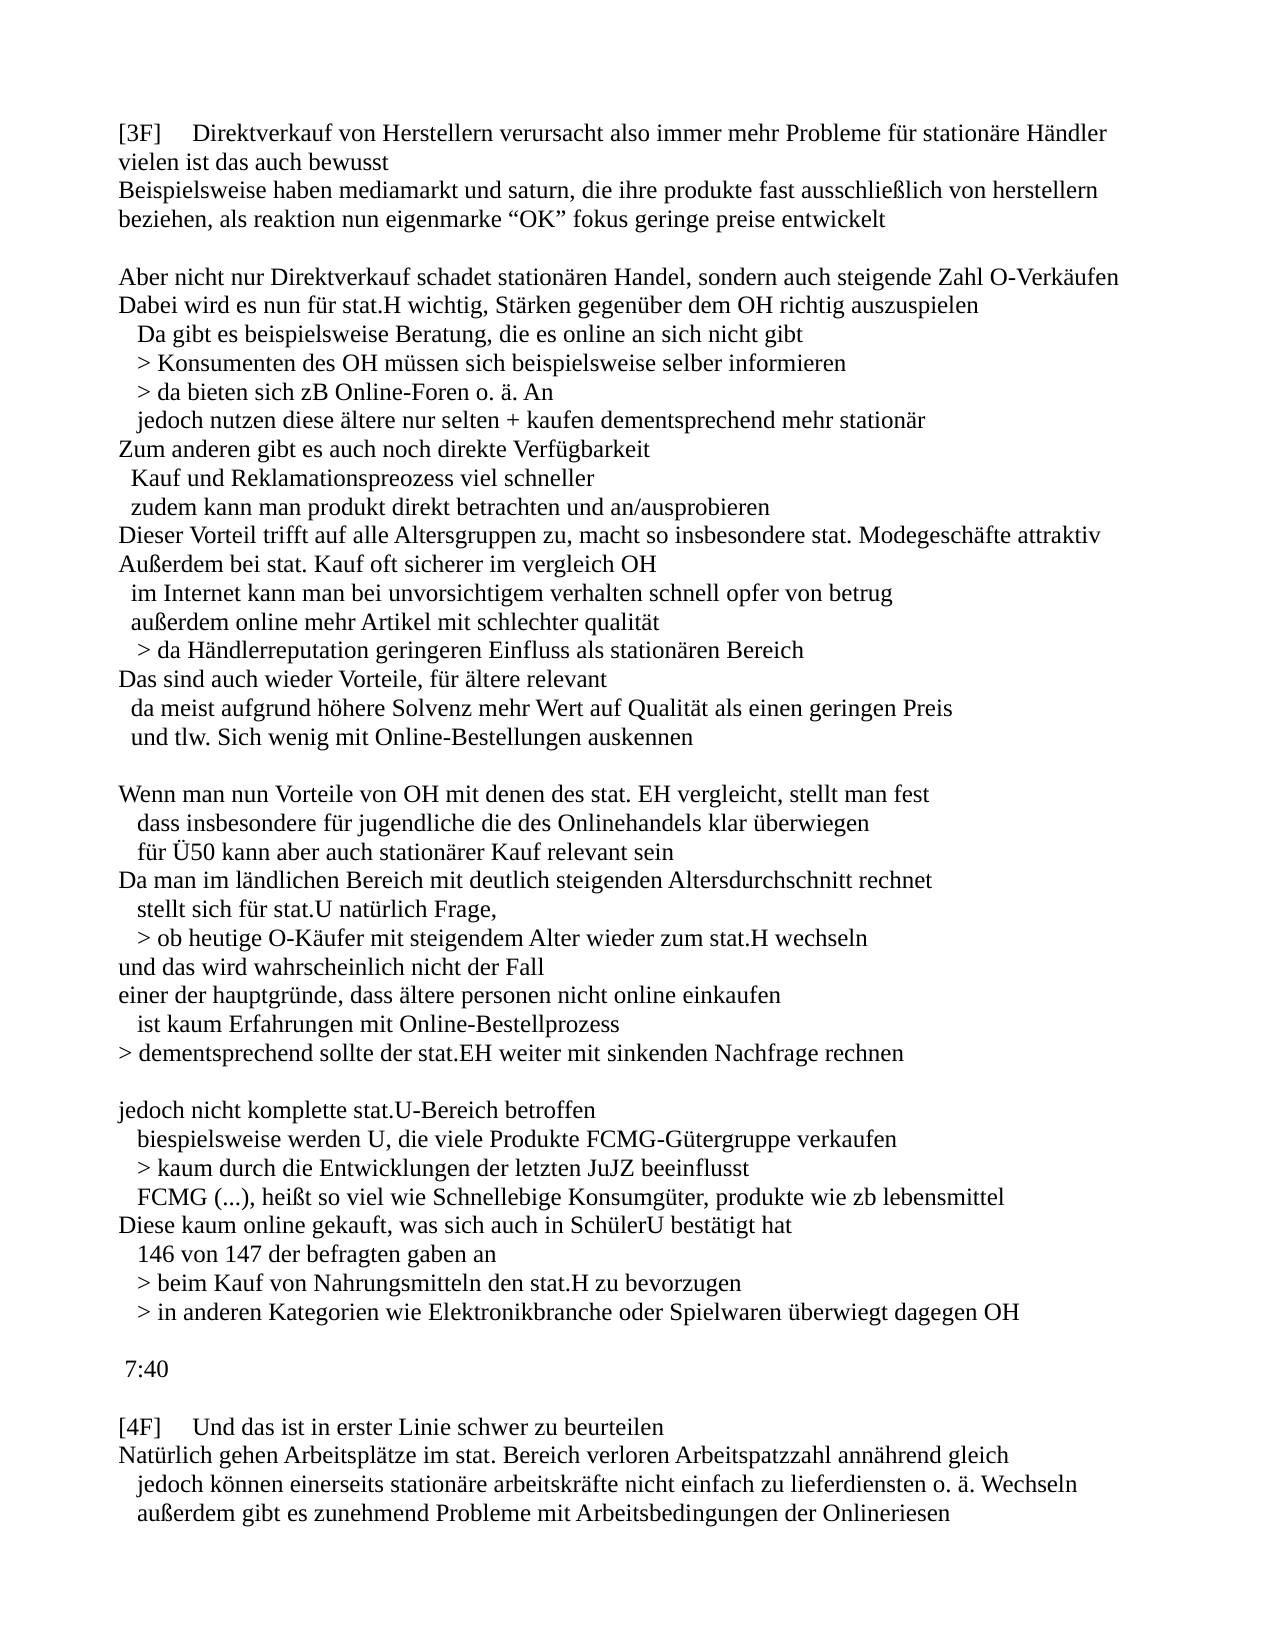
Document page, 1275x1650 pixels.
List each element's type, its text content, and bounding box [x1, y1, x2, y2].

text jedoch nutzen diese ältere nur selten + kaufen dementsprechend mehr stationär [118, 406, 1157, 434]
text Beispielsweise haben mediamarkt und saturn, die ihre produkte fast ausschließlich von herstellern beziehen, als reaktion nun eigenmarke “OK” fokus geringe preise entwickelt [118, 176, 1157, 233]
text > Konsumenten des OH müssen sich beispielsweise selber informieren [118, 348, 1157, 377]
text ist kaum Erfahrungen mit Online-Bestellprozess [118, 1009, 1157, 1038]
text [4F] Und das ist in erster Linie schwer zu beurteilen [118, 1412, 1157, 1441]
text Kauf und Reklamationspreozess viel schneller [118, 463, 1157, 492]
text Aber nicht nur Direktverkauf schadet stationären Handel, sondern auch steigende Zahl O-Verkäufen Dabei wird es nun für stat.H wichtig, Stärken gegenüber dem OH richtig auszuspielen [118, 262, 1157, 319]
text Natürlich gehen Arbeitsplätze im stat. Bereich verloren Arbeitspatzzahl annährend gleich [118, 1441, 1157, 1469]
text im Internet kann man bei unvorsichtigem verhalten schnell opfer von betrug [118, 578, 1157, 607]
text > dementsprechend sollte der stat.EH weiter mit sinkenden Nachfrage rechnen [118, 1038, 1157, 1067]
text Wenn man nun Vorteile von OH mit denen des stat. EH vergleicht, stellt man fest [118, 779, 1157, 808]
text jedoch nicht komplette stat.U-Bereich betroffen [118, 1096, 1157, 1124]
text biespielsweise werden U, die viele Produkte FCMG-Gütergruppe verkaufen [118, 1124, 1157, 1153]
text Dieser Vorteil trifft auf alle Altersgruppen zu, macht so insbesondere stat. Modegeschäfte attraktiv [118, 521, 1157, 549]
text > in anderen Kategorien wie Elektronikbranche oder Spielwaren überwiegt dagegen OH [118, 1297, 1157, 1326]
text Da gibt es beispielsweise Beratung, die es online an sich nicht gibt [118, 319, 1157, 348]
text > ob heutige O-Käufer mit steigendem Alter wieder zum stat.H wechseln [118, 923, 1157, 952]
text und das wird wahrscheinlich nicht der Fall [118, 952, 1157, 981]
text dass insbesondere für jugendliche die des Onlinehandels klar überwiegen [118, 808, 1157, 837]
text außerdem online mehr Artikel mit schlechter qualität [118, 607, 1157, 636]
text Das sind auch wieder Vorteile, für ältere relevant [118, 664, 1157, 693]
text FCMG (...), heißt so viel wie Schnellebige Konsumgüter, produkte wie zb lebensmittel [118, 1182, 1157, 1211]
text > kaum durch die Entwicklungen der letzten JuJZ beeinflusst [118, 1153, 1157, 1182]
text 146 von 147 der befragten gaben an [118, 1239, 1157, 1268]
text außerdem gibt es zunehmend Probleme mit Arbeitsbedingungen der Onlineriesen [118, 1498, 1157, 1527]
text > da Händlerreputation geringeren Einfluss als stationären Bereich [118, 636, 1157, 664]
text und tlw. Sich wenig mit Online-Bestellungen auskennen [118, 722, 1157, 751]
text [3F] Direktverkauf von Herstellern verursacht also immer mehr Probleme für stationäre Händler vielen ist das auch bewusst [118, 118, 1157, 176]
text jedoch können einerseits stationäre arbeitskräfte nicht einfach zu lieferdiensten o. ä. Wechseln [118, 1469, 1157, 1498]
text stellt sich für stat.U natürlich Frage, [118, 894, 1157, 923]
text Da man im ländlichen Bereich mit deutlich steigenden Altersdurchschnitt rechnet [118, 866, 1157, 894]
text > beim Kauf von Nahrungsmitteln den stat.H zu bevorzugen [118, 1268, 1157, 1297]
text zudem kann man produkt direkt betrachten und an/ausprobieren [118, 492, 1157, 521]
text da meist aufgrund höhere Solvenz mehr Wert auf Qualität als einen geringen Preis [118, 693, 1157, 722]
text einer der hauptgründe, dass ältere personen nicht online einkaufen [118, 981, 1157, 1009]
text Zum anderen gibt es auch noch direkte Verfügbarkeit [118, 434, 1157, 463]
text > da bieten sich zB Online-Foren o. ä. An [118, 377, 1157, 406]
text Außerdem bei stat. Kauf oft sicherer im vergleich OH [118, 549, 1157, 578]
text für Ü50 kann aber auch stationärer Kauf relevant sein [118, 837, 1157, 866]
text 7:40 [118, 1354, 1157, 1383]
text Diese kaum online gekauft, was sich auch in SchülerU bestätigt hat [118, 1211, 1157, 1239]
